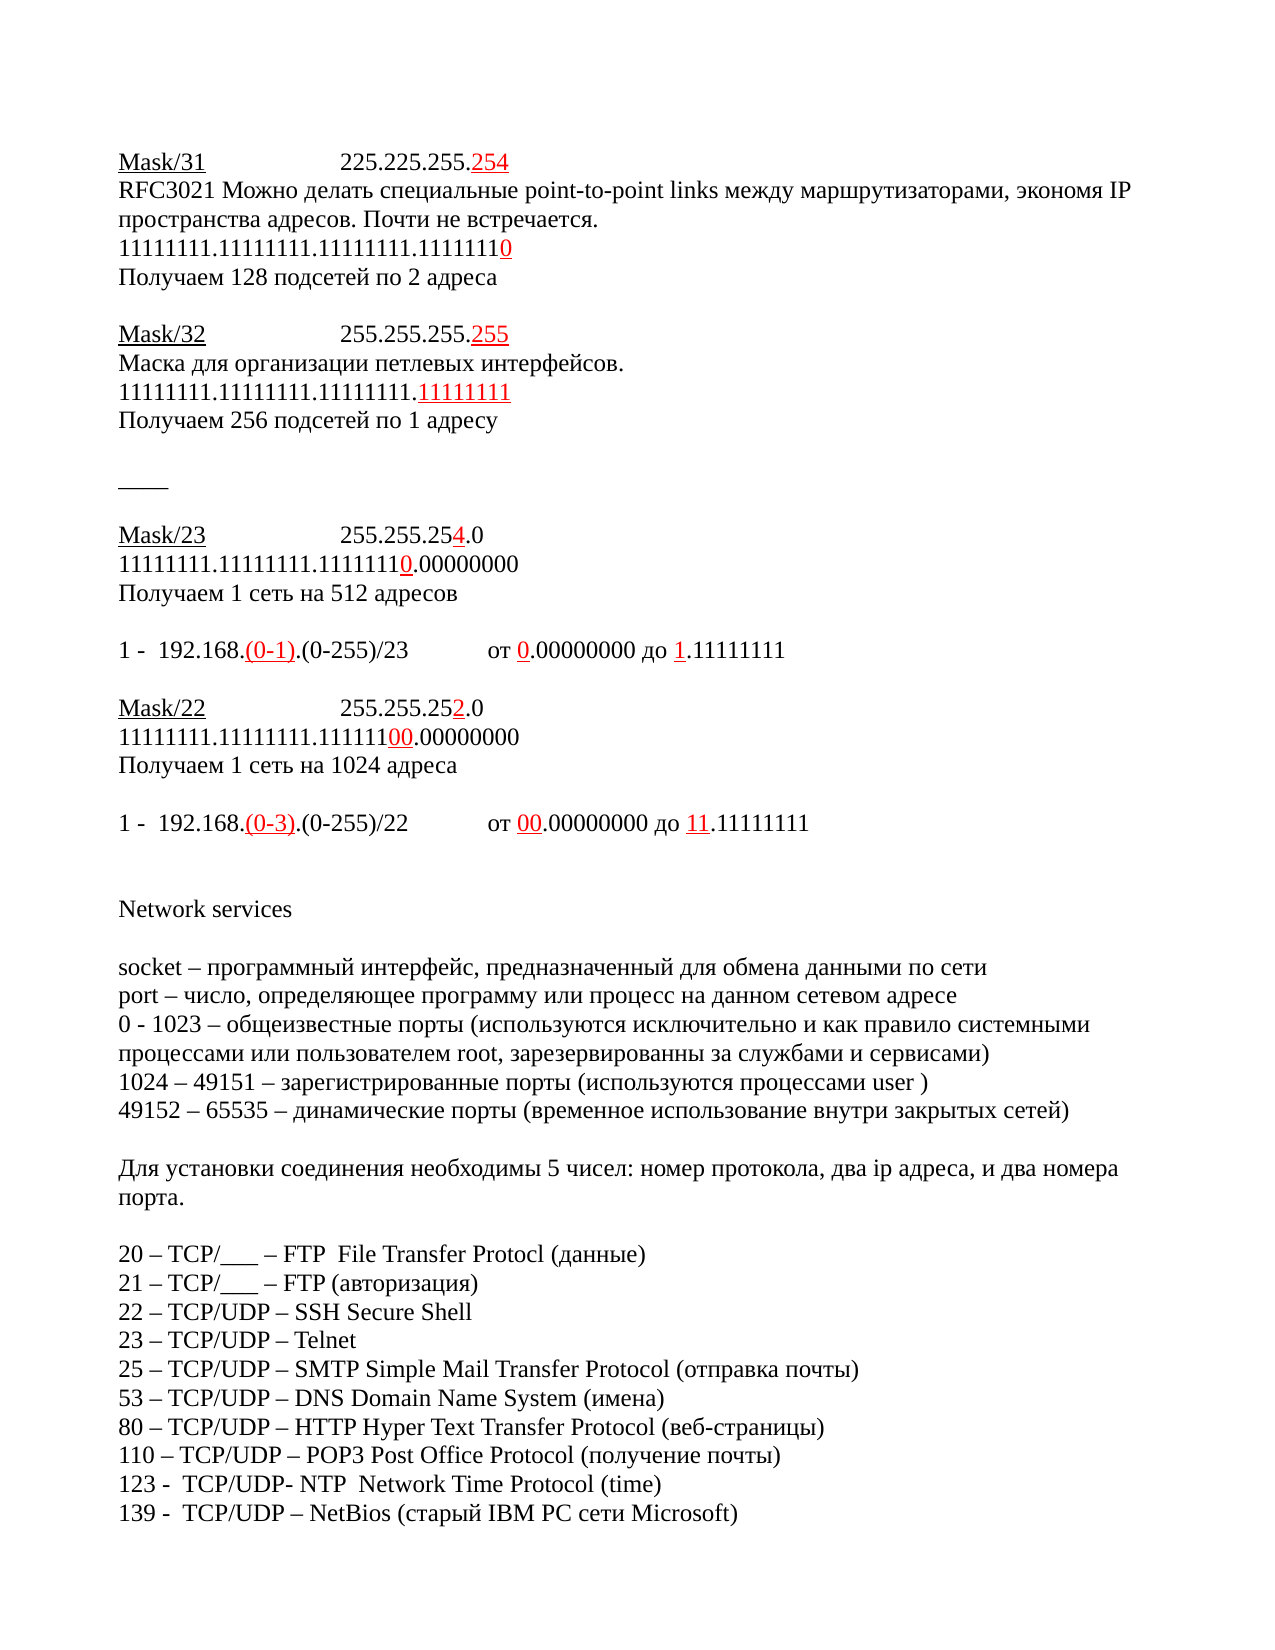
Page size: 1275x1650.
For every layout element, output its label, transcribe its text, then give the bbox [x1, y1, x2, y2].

text 1024 – 49151 – зарегистрированные порты (используются процессами user ) [118, 1067, 1157, 1096]
text ____ [118, 463, 1157, 492]
text 123 - TCP/UDP- NTP Network Time Protocol (time) [118, 1469, 1157, 1498]
text Получаем 128 подсетей по 2 адреса [118, 262, 1157, 291]
text 11111111.11111111.11111111.11111110 [118, 233, 1157, 262]
text Mask/31 225.225.255.254 [118, 147, 1157, 176]
text 1 - 192.168.(0-1).(0-255)/23 от 0.00000000 до 1.11111111 [118, 636, 1157, 664]
text Network services [118, 894, 1157, 923]
text Получаем 1 сеть на 1024 адреса [118, 751, 1157, 779]
text Mask/22 255.255.252.0 [118, 693, 1157, 722]
text 11111111.11111111.11111100.00000000 [118, 722, 1157, 751]
text Mask/23 255.255.254.0 [118, 521, 1157, 549]
text 21 – TCP/___ – FTP (авторизация) [118, 1268, 1157, 1297]
text 110 – TCP/UDP – POP3 Post Office Protocol (получение почты) [118, 1441, 1157, 1469]
text RFC3021 Можно делать специальные point-to-point links между маршрутизаторами, экономя IP пространства адресов. Почти не встречается. [118, 176, 1157, 233]
text port – число, определяющее программу или процесс на данном сетевом адресе [118, 981, 1157, 1009]
text 11111111.11111111.11111111.11111111 [118, 377, 1157, 406]
text 80 – TCP/UDP – HTTP Hyper Text Transfer Protocol (веб-страницы) [118, 1412, 1157, 1441]
text Получаем 1 сеть на 512 адресов [118, 578, 1157, 607]
text Получаем 256 подсетей по 1 адресу [118, 406, 1157, 434]
text Mask/32 255.255.255.255 [118, 319, 1157, 348]
text 22 – TCP/UDP – SSH Secure Shell [118, 1297, 1157, 1326]
text 53 – TCP/UDP – DNS Domain Name System (имена) [118, 1383, 1157, 1412]
text 49152 – 65535 – динамические порты (временное использование внутри закрытых сетей) [118, 1096, 1157, 1124]
text 23 – TCP/UDP – Telnet [118, 1326, 1157, 1354]
text 11111111.11111111.11111110.00000000 [118, 549, 1157, 578]
text socket – программный интерфейс, предназначенный для обмена данными по сети [118, 952, 1157, 981]
text 1 - 192.168.(0-3).(0-255)/22 от 00.00000000 до 11.11111111 [118, 808, 1157, 837]
text 0 - 1023 – общеизвестные порты (используются исключительно и как правило системными процессами или пользователем root, зарезервированны за службами и сервисами) [118, 1009, 1157, 1067]
text 25 – TCP/UDP – SMTP Simple Mail Transfer Protocol (отправка почты) [118, 1354, 1157, 1383]
text 20 – TCP/___ – FTP File Transfer Protocl (данные) [118, 1239, 1157, 1268]
text Маска для организации петлевых интерфейсов. [118, 348, 1157, 377]
text 139 - TCP/UDP – NetBios (старый IBM PC сети Microsoft) [118, 1498, 1157, 1527]
text Для установки соединения необходимы 5 чисел: номер протокола, два ip адреса, и два номера порта. [118, 1153, 1157, 1211]
